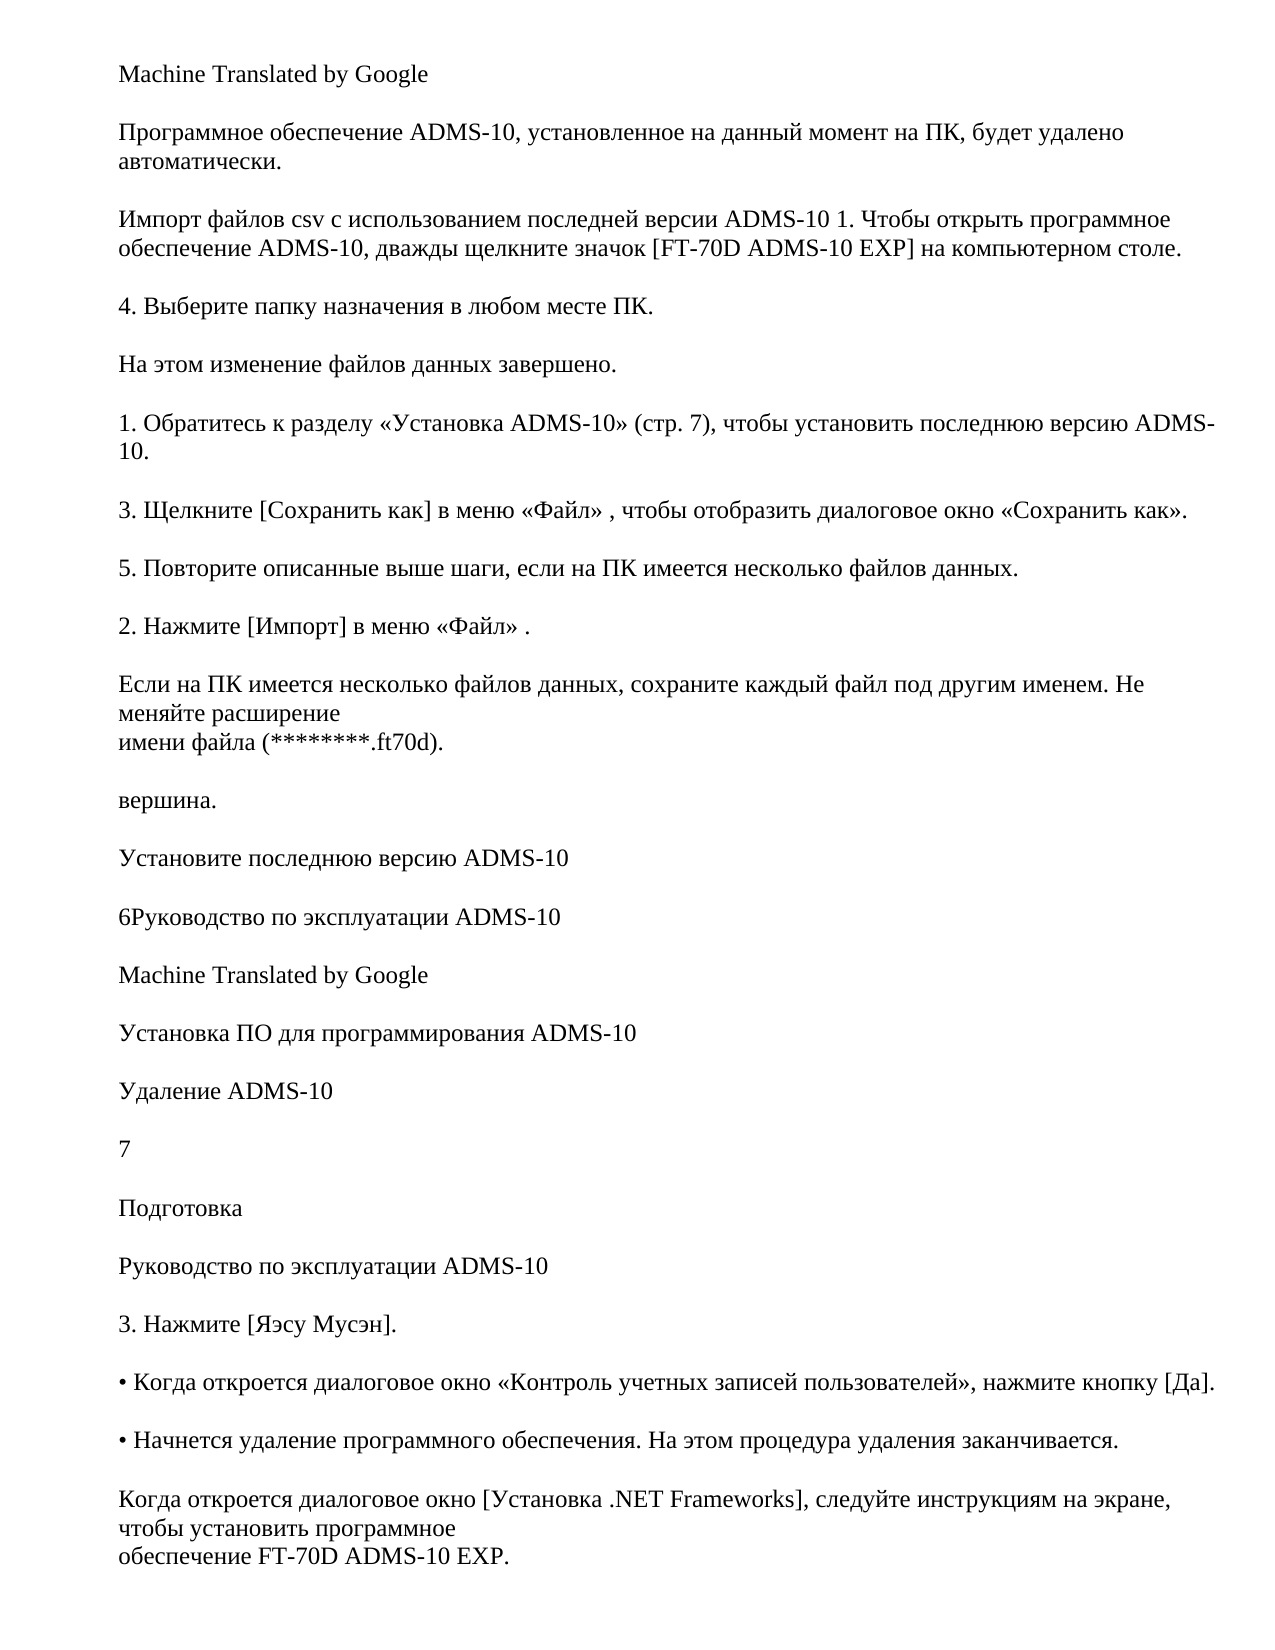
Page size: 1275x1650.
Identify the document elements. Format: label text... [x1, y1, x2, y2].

text Удаление ADMS-10 [118, 1076, 1216, 1105]
text 1. Обратитесь к разделу «Установка ADMS-10» (стр. 7), чтобы установить последнюю версию ADMS-10. [118, 408, 1216, 465]
text Когда откроется диалоговое окно [Установка .NET Frameworks], следуйте инструкциям на экране, чтобы установить программное обеспечение FT-70D ADMS-10 EXP. [118, 1484, 1216, 1570]
text Программное обеспечение ADMS-10, установленное на данный момент на ПК, будет удалено автоматически. [118, 117, 1216, 175]
text • Начнется удаление программного обеспечения. На этом процедура удаления заканчивается. [118, 1426, 1216, 1454]
text Руководство по эксплуатации ADMS-10 [118, 1251, 1216, 1280]
text 3. Щелкните [Сохранить как] в меню «Файл» , чтобы отобразить диалоговое окно «Сохранить как». [118, 495, 1216, 523]
text 6Руководство по эксплуатации ADMS-10 [118, 902, 1216, 930]
text 7 [118, 1134, 1216, 1163]
text Установка ПО для программирования ADMS-10 [118, 1018, 1216, 1047]
text • Когда откроется диалоговое окно «Контроль учетных записей пользователей», нажмите кнопку [Да]. [118, 1367, 1216, 1396]
text Установите последнюю версию ADMS-10 [118, 843, 1216, 872]
text 5. Повторите описанные выше шаги, если на ПК имеется несколько файлов данных. [118, 553, 1216, 582]
text Machine Translated by Google [118, 960, 1216, 988]
text вершина. [118, 785, 1216, 814]
text Если на ПК имеется несколько файлов данных, сохраните каждый файл под другим именем. Не меняйте расширение имени файла (********.ft70d). [118, 669, 1216, 756]
text 4. Выберите папку назначения в любом месте ПК. [118, 291, 1216, 320]
text 3. Нажмите [Яэсу Мусэн]. [118, 1309, 1216, 1338]
text Подготовка [118, 1193, 1216, 1221]
text На этом изменение файлов данных завершено. [118, 349, 1216, 378]
text 2. Нажмите [Импорт] в меню «Файл» . [118, 611, 1216, 640]
text Импорт файлов csv с использованием последней версии ADMS-10 1. Чтобы открыть программное обеспечение ADMS-10, дважды щелкните значок [FT-70D ADMS-10 EXP] на компьютерном столе. [118, 204, 1216, 262]
text Machine Translated by Google [118, 59, 1216, 88]
